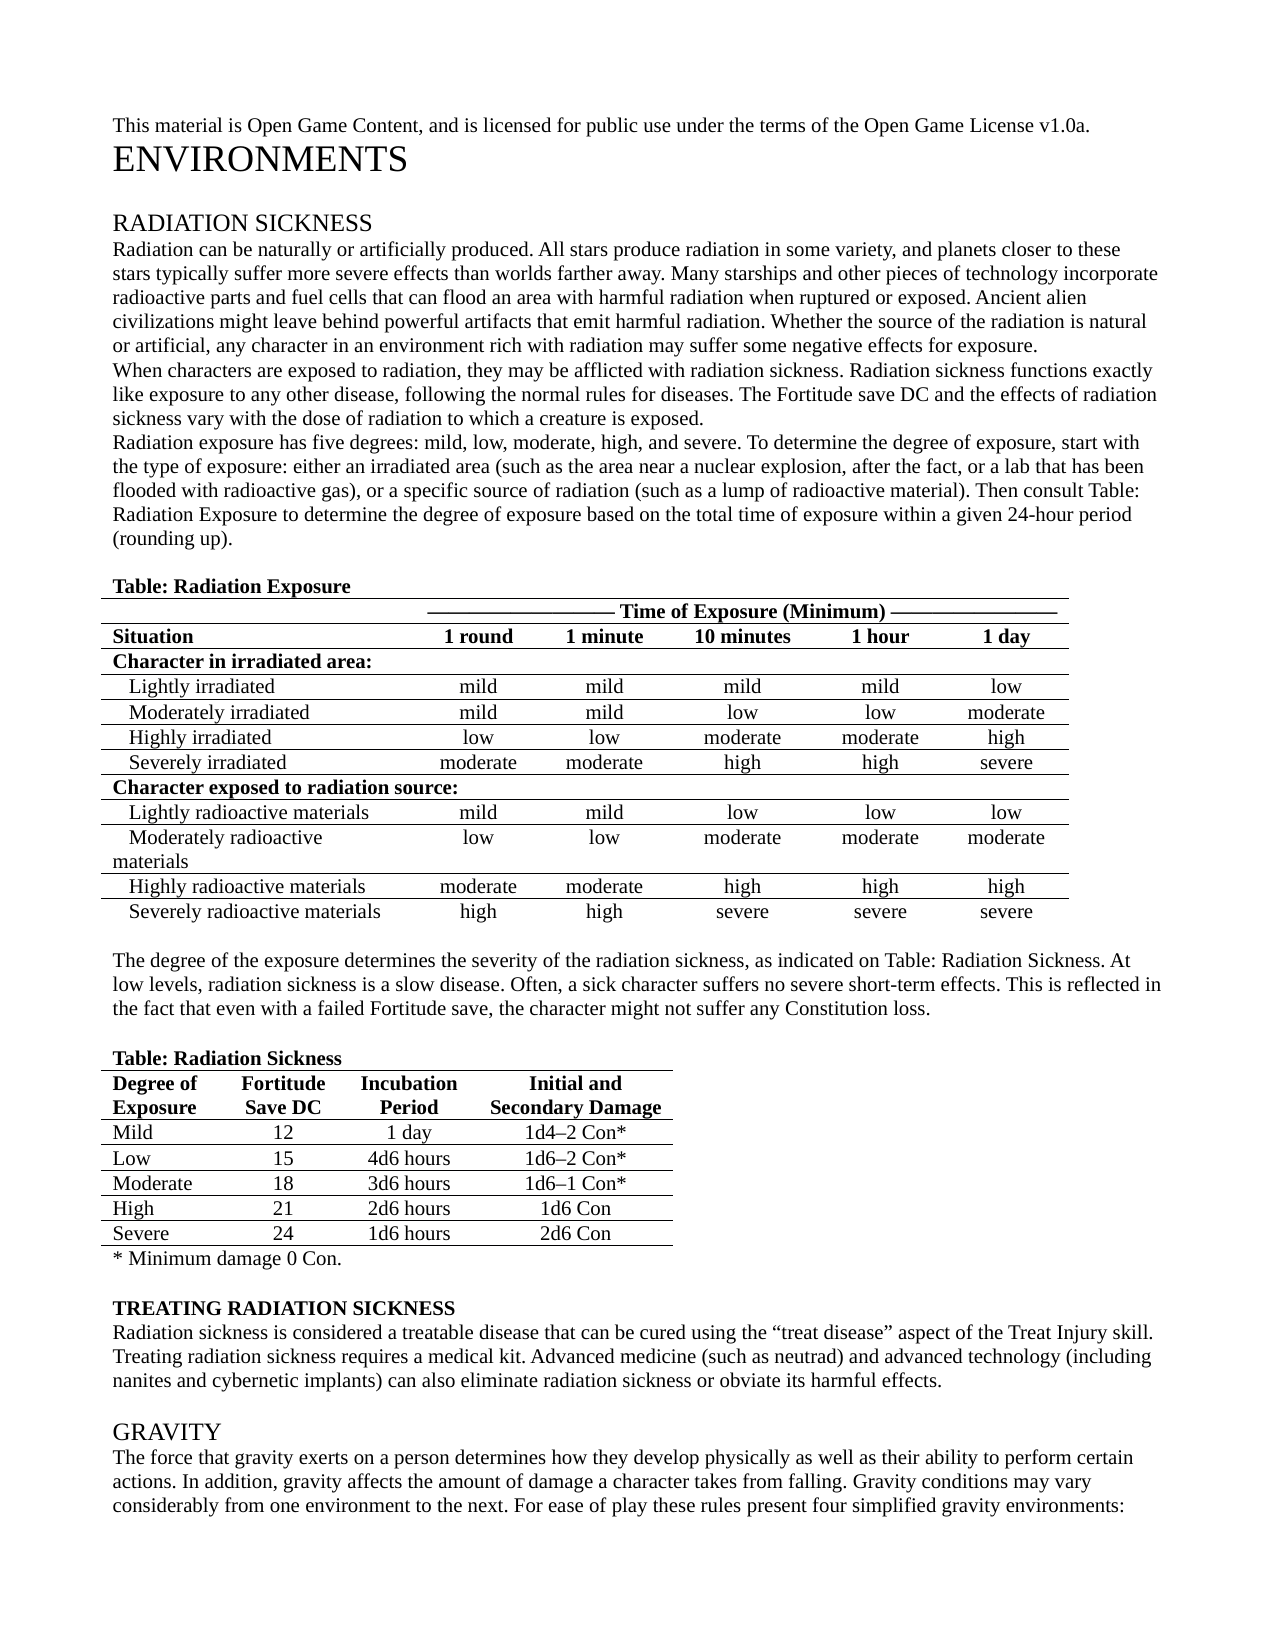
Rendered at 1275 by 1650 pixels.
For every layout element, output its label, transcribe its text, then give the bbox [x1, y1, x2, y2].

table_cell 2d6 hours [340, 1196, 478, 1220]
text The degree of the exposure determines the severity of the radiation sickness, as indicated on Table: Radiation Sickness. At low levels, radiation sickness is a slow disease. Often, a sick character suffers no severe short-term effects. This is reflected in the fact that even with a failed Fortitude save, the character might not suffer any Constitution loss. [112, 947, 1162, 1020]
table_cell mild [541, 675, 668, 698]
table_cell low [415, 825, 541, 873]
table_cell severe [668, 899, 817, 923]
table_cell Severely radioactive materials [101, 899, 415, 923]
table_cell severe [943, 750, 1069, 774]
table_cell [101, 599, 415, 623]
table_cell 2d6 Con [478, 1221, 673, 1245]
table_header Table: Radiation Exposure [101, 574, 1069, 598]
table_cell High [101, 1196, 226, 1220]
subtitle ENVIRONMENTS [112, 137, 1162, 180]
table_cell low [541, 825, 668, 873]
table_cell high [415, 899, 541, 923]
table_cell moderate [817, 825, 943, 873]
table_cell 1 hour [817, 624, 943, 648]
table_cell * Minimum damage 0 Con. [101, 1246, 673, 1270]
table_cell Highly irradiated [101, 725, 415, 749]
table_cell ————————— Time of Exposure (Minimum) ———————— [415, 599, 1069, 623]
table_cell Moderately irradiated [101, 700, 415, 724]
table_cell moderate [943, 700, 1069, 724]
table_cell high [541, 899, 668, 923]
table_cell Fortitude Save DC [226, 1071, 340, 1119]
table_cell mild [541, 800, 668, 824]
text Radiation can be naturally or artificially produced. All stars produce radiation in some variety, and planets closer to these stars typically suffer more severe effects than worlds farther away. Many starships and other pieces of technology incorporate radioactive parts and fuel cells that can flood an area with harmful radiation when ruptured or exposed. Ancient alien civilizations might leave behind powerful artifacts that emit harmful radiation. Whether the source of the radiation is natural or artificial, any character in an environment rich with radiation may suffer some negative effects for exposure. [112, 237, 1162, 357]
text Radiation exposure has five degrees: mild, low, moderate, high, and severe. To determine the degree of exposure, start with the type of exposure: either an irradiated area (such as the area near a nuclear explosion, after the fact, or a lab that has been flooded with radioactive gas), or a specific source of radiation (such as a lump of radioactive material). Then consult Table: Radiation Exposure to determine the degree of exposure based on the total time of exposure within a given 24-hour period (rounding up). [112, 430, 1162, 550]
table_cell mild [541, 700, 668, 724]
table_cell Situation [101, 624, 415, 648]
table_cell high [943, 725, 1069, 749]
table_cell 12 [226, 1120, 340, 1144]
table_cell moderate [415, 874, 541, 898]
table_cell Severe [101, 1221, 226, 1245]
table_cell low [817, 700, 943, 724]
table_cell 1d6 Con [478, 1196, 673, 1220]
table_cell 21 [226, 1196, 340, 1220]
table_cell moderate [668, 825, 817, 873]
table_cell low [668, 700, 817, 724]
table_cell high [668, 750, 817, 774]
table_cell mild [415, 700, 541, 724]
table_cell high [668, 874, 817, 898]
table_cell mild [817, 675, 943, 698]
text Radiation sickness is considered a treatable disease that can be cured using the “treat disease” aspect of the Treat Injury skill. Treating radiation sickness requires a medical kit. Advanced medicine (such as neutrad) and advanced technology (including nanites and cybernetic implants) can also eliminate radiation sickness or obviate its harmful effects. [112, 1320, 1162, 1392]
table_cell 1 day [943, 624, 1069, 648]
table_cell mild [415, 800, 541, 824]
table_cell low [943, 675, 1069, 698]
table_cell high [817, 750, 943, 774]
table_cell moderate [415, 750, 541, 774]
table_cell moderate [668, 725, 817, 749]
text When characters are exposed to radiation, they may be afflicted with radiation sickness. Radiation sickness functions exactly like exposure to any other disease, following the normal rules for diseases. The Fortitude save DC and the effects of radiation sickness vary with the dose of radiation to which a creature is exposed. [112, 357, 1162, 430]
table_cell low [817, 800, 943, 824]
table_cell Lightly radioactive materials [101, 800, 415, 824]
table_cell mild [668, 675, 817, 698]
table_cell Degree of Exposure [101, 1071, 226, 1119]
table_header Table: Radiation Sickness [101, 1046, 673, 1070]
table_cell Severely irradiated [101, 750, 415, 774]
table_cell moderate [541, 750, 668, 774]
table_cell Character exposed to radiation source: [101, 775, 1069, 799]
table_cell high [817, 874, 943, 898]
subtitle TREATING RADIATION SICKNESS [112, 1296, 1162, 1320]
table_cell mild [415, 675, 541, 698]
table_cell 1 round [415, 624, 541, 648]
text This material is Open Game Content, and is licensed for public use under the terms of the Open Game License v1.0a. [112, 112, 1162, 137]
text The force that gravity exerts on a person determines how they develop physically as well as their ability to perform certain actions. In addition, gravity affects the amount of damage a character takes from falling. Gravity conditions may vary considerably from one environment to the next. For ease of play these rules present four simplified gravity environments: [112, 1445, 1162, 1517]
table_cell 24 [226, 1221, 340, 1245]
table_cell Moderate [101, 1171, 226, 1194]
table_cell low [541, 725, 668, 749]
table_cell Moderately radioactive materials [101, 825, 415, 873]
table_cell Highly radioactive materials [101, 874, 415, 898]
table_cell low [668, 800, 817, 824]
subtitle RADIATION SICKNESS [112, 208, 1162, 237]
table_cell moderate [817, 725, 943, 749]
table_cell Character in irradiated area: [101, 649, 1069, 673]
table_cell 18 [226, 1171, 340, 1194]
table_cell Low [101, 1145, 226, 1169]
table_cell 1 day [340, 1120, 478, 1144]
table_cell 1d6–1 Con* [478, 1171, 673, 1194]
table_cell 3d6 hours [340, 1171, 478, 1194]
table_cell 1 minute [541, 624, 668, 648]
subtitle GRAVITY [112, 1417, 1162, 1445]
table_cell 10 minutes [668, 624, 817, 648]
table_cell moderate [541, 874, 668, 898]
table_cell Incubation Period [340, 1071, 478, 1119]
table_cell moderate [943, 825, 1069, 873]
table_cell 1d6 hours [340, 1221, 478, 1245]
table_cell 15 [226, 1145, 340, 1169]
table_cell 1d6–2 Con* [478, 1145, 673, 1169]
table_cell high [943, 874, 1069, 898]
table_cell Mild [101, 1120, 226, 1144]
table_cell severe [817, 899, 943, 923]
table_cell Lightly irradiated [101, 675, 415, 698]
table_cell low [415, 725, 541, 749]
table_cell Initial and Secondary Damage [478, 1071, 673, 1119]
table_cell severe [943, 899, 1069, 923]
table_cell 4d6 hours [340, 1145, 478, 1169]
table_cell 1d4–2 Con* [478, 1120, 673, 1144]
table_cell low [943, 800, 1069, 824]
